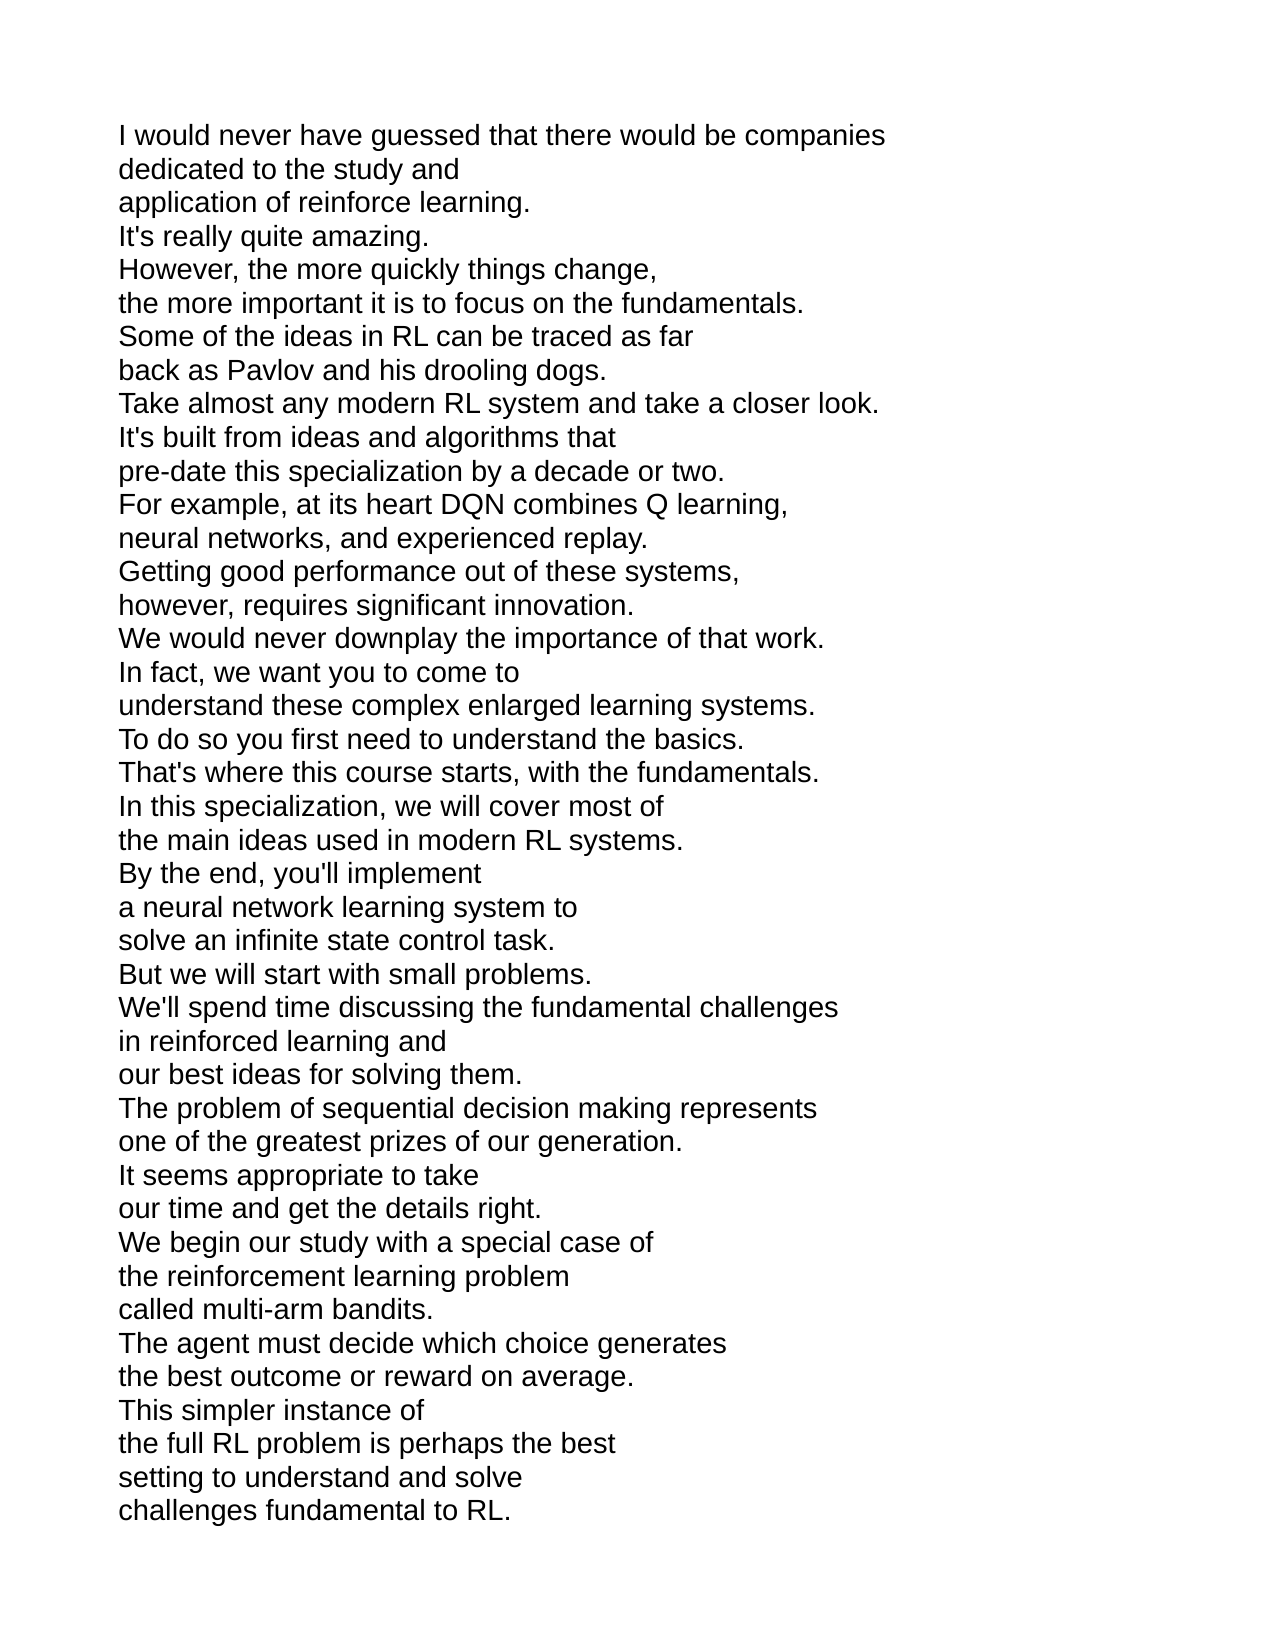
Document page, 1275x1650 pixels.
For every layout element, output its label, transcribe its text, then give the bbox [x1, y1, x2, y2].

text in reinforced learning and [118, 1024, 1157, 1057]
text But we will start with small problems. [118, 957, 1157, 990]
text solve an infinite state control task. [118, 923, 1157, 957]
text We would never downplay the importance of that work. [118, 621, 1157, 655]
text We'll spend time discussing the fundamental challenges [118, 990, 1157, 1024]
text I would never have guessed that there would be companies [118, 118, 1157, 152]
text In fact, we want you to come to [118, 655, 1157, 688]
text the best outcome or reward on average. [118, 1359, 1157, 1393]
text neural networks, and experienced replay. [118, 521, 1157, 554]
text However, the more quickly things change, [118, 252, 1157, 286]
text It's really quite amazing. [118, 219, 1157, 252]
text challenges fundamental to RL. [118, 1493, 1157, 1527]
text dedicated to the study and [118, 152, 1157, 185]
text the full RL problem is perhaps the best [118, 1426, 1157, 1460]
text the main ideas used in modern RL systems. [118, 822, 1157, 856]
text back as Pavlov and his drooling dogs. [118, 353, 1157, 386]
text For example, at its heart DQN combines Q learning, [118, 487, 1157, 521]
text pre-date this specialization by a decade or two. [118, 453, 1157, 487]
text a neural network learning system to [118, 889, 1157, 923]
text Take almost any modern RL system and take a closer look. [118, 386, 1157, 420]
text understand these complex enlarged learning systems. [118, 688, 1157, 722]
text our time and get the details right. [118, 1191, 1157, 1225]
text Some of the ideas in RL can be traced as far [118, 319, 1157, 353]
text called multi-arm bandits. [118, 1292, 1157, 1326]
text application of reinforce learning. [118, 185, 1157, 219]
text To do so you first need to understand the basics. [118, 722, 1157, 755]
text It seems appropriate to take [118, 1158, 1157, 1191]
text one of the greatest prizes of our generation. [118, 1124, 1157, 1158]
text By the end, you'll implement [118, 856, 1157, 889]
text In this specialization, we will cover most of [118, 789, 1157, 822]
text our best ideas for solving them. [118, 1057, 1157, 1091]
text the reinforcement learning problem [118, 1258, 1157, 1292]
text the more important it is to focus on the fundamentals. [118, 286, 1157, 319]
text It's built from ideas and algorithms that [118, 420, 1157, 453]
text however, requires significant innovation. [118, 588, 1157, 621]
text setting to understand and solve [118, 1460, 1157, 1493]
text The problem of sequential decision making represents [118, 1091, 1157, 1124]
text Getting good performance out of these systems, [118, 554, 1157, 588]
text The agent must decide which choice generates [118, 1326, 1157, 1359]
text This simpler instance of [118, 1393, 1157, 1426]
text That's where this course starts, with the fundamentals. [118, 755, 1157, 789]
text We begin our study with a special case of [118, 1225, 1157, 1258]
